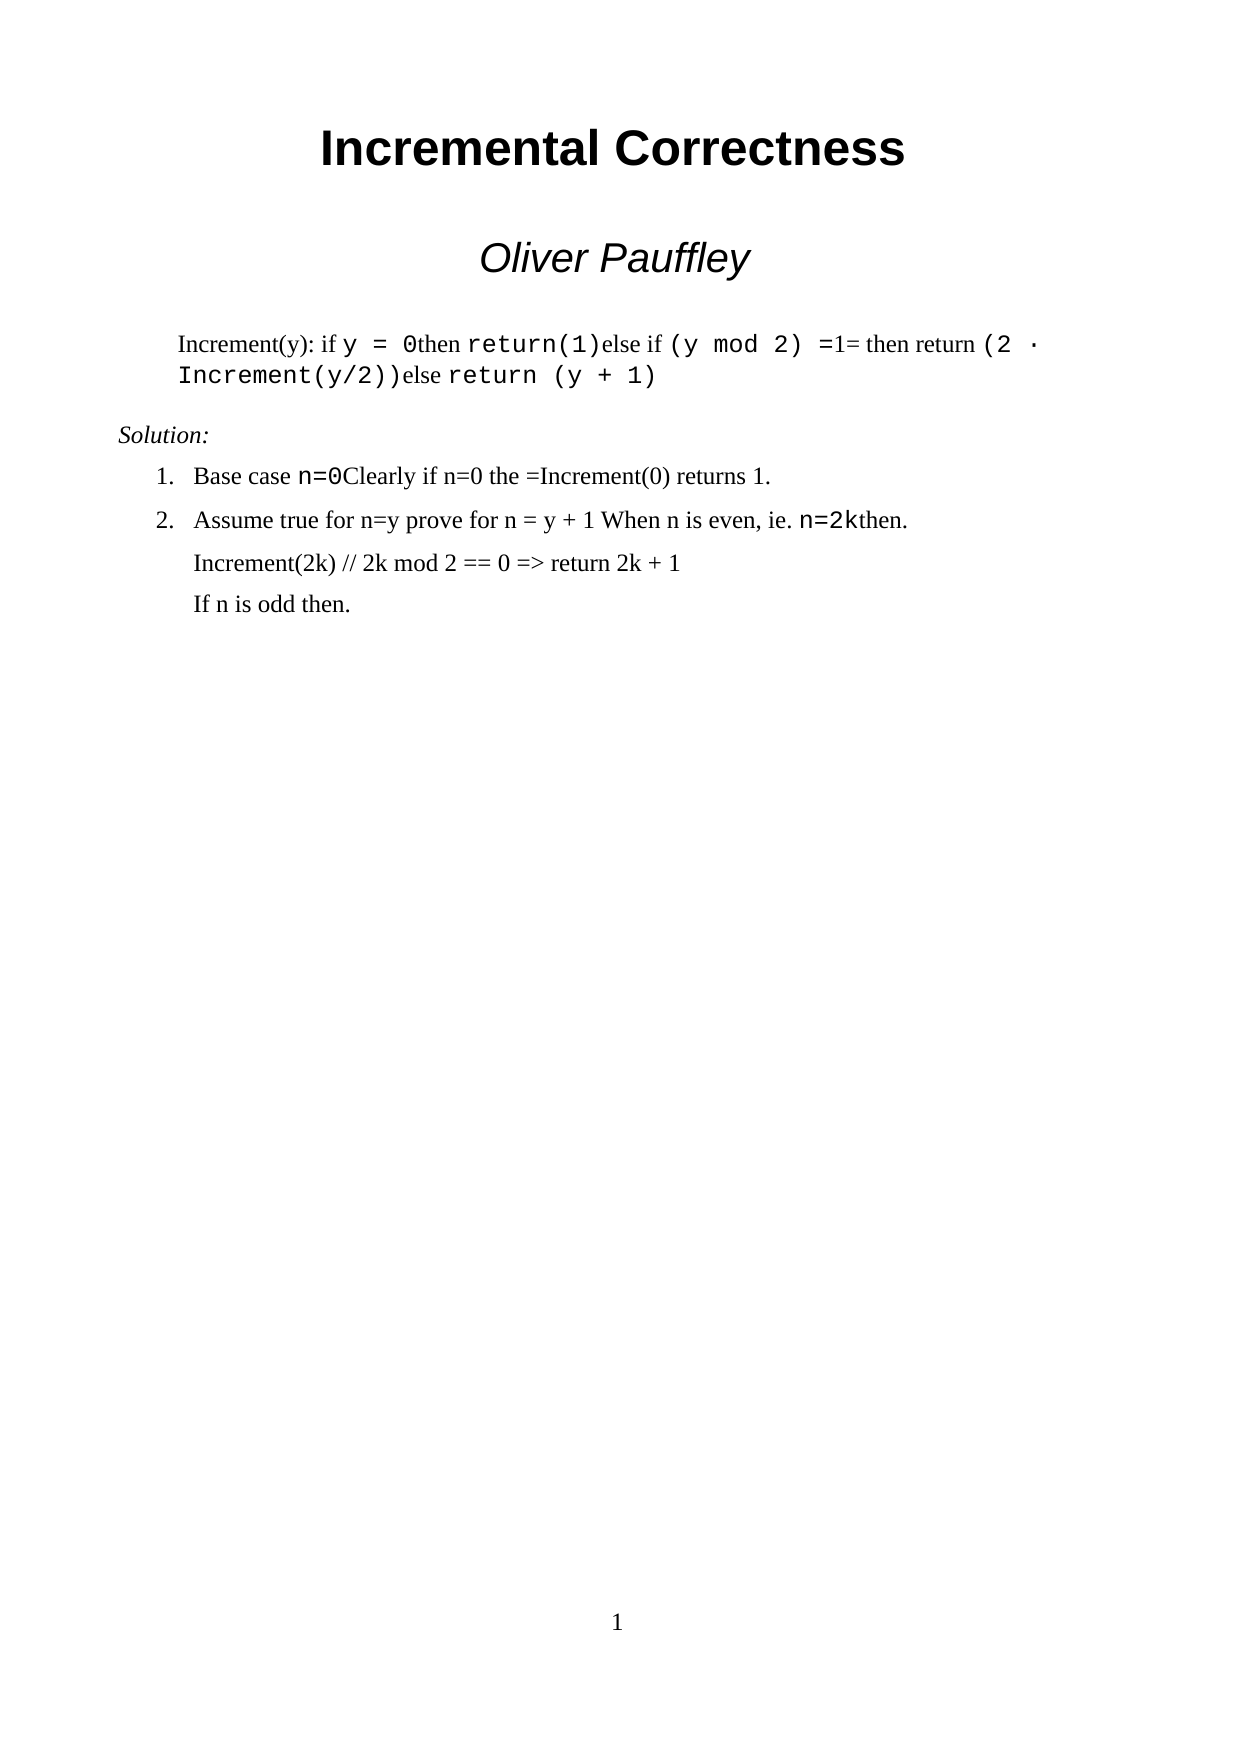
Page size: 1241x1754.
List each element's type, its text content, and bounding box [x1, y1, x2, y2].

text Solution: [118, 420, 1122, 449]
title Incremental Correctness [118, 118, 1122, 176]
list Base case n=0Clearly if n=0 the =Increment(0) returns 1. [156, 461, 1122, 492]
subtitle Oliver Pauffley [118, 233, 1122, 281]
list Increment(2k) // 2k mod 2 == 0 => return 2k + 1 [156, 548, 1122, 577]
list If n is odd then. [156, 589, 1122, 618]
text Increment(y): if y = 0then return(1)else if (y mod 2) =1= then return (2 · Increment(y/2))else return (y + 1) [177, 329, 1063, 391]
list Assume true for n=y prove for n = y + 1 When n is even, ie. n=2kthen. [156, 505, 1122, 536]
